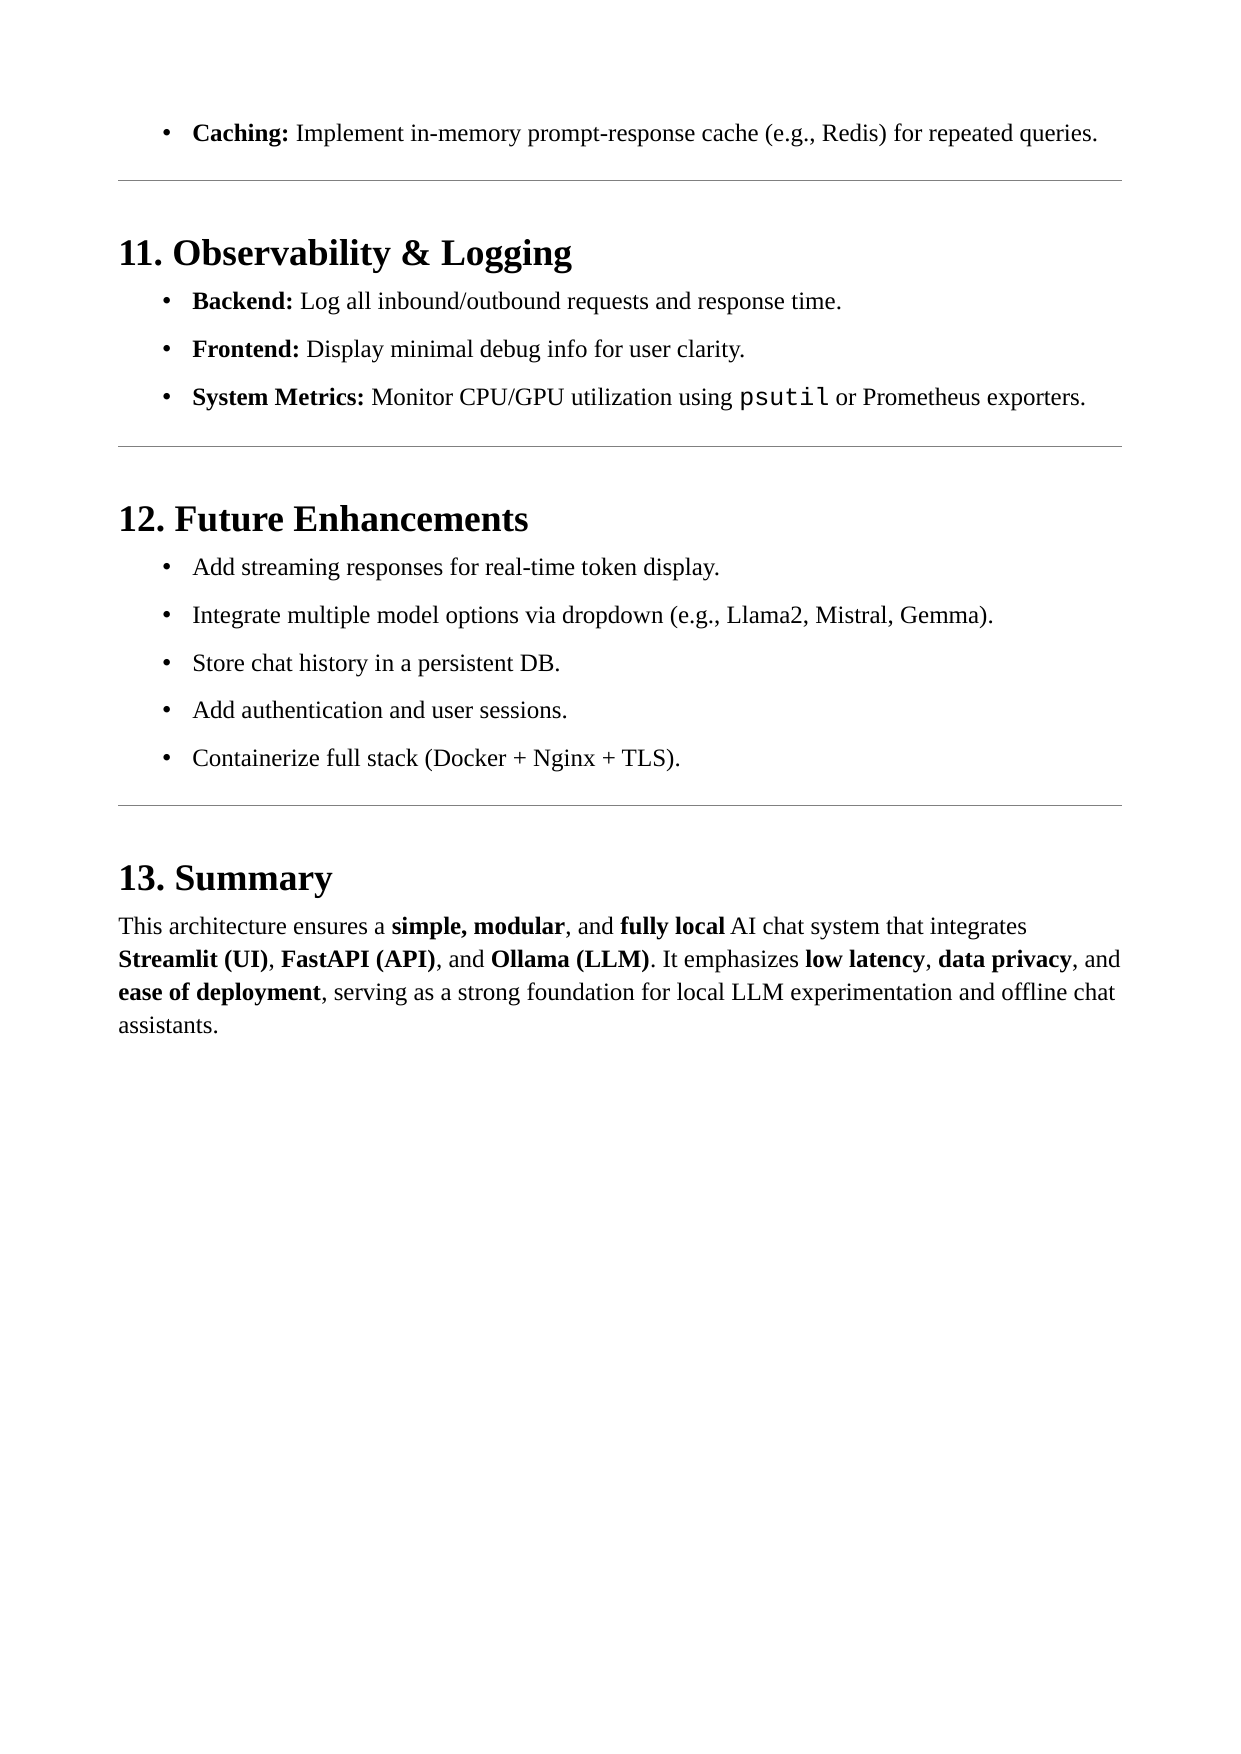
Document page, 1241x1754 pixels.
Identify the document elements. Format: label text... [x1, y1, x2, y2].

list System Metrics: Monitor CPU/GPU utilization using psutil or Prometheus exporters. [162, 382, 1122, 412]
subtitle 12. Future Enhancements [118, 497, 1122, 540]
list Add authentication and user sessions. [162, 695, 1122, 724]
list Backend: Log all inbound/outbound requests and response time. [162, 286, 1122, 315]
list Add streaming responses for real-time token display. [162, 552, 1122, 581]
text This architecture ensures a simple, modular, and fully local AI chat system that integrates Streamlit (UI), FastAPI (API), and Ollama (LLM). It emphasizes low latency, data privacy, and ease of deployment, serving as a strong foundation for local LLM experimentation and offline chat assistants. [118, 911, 1122, 1039]
list Containerize full stack (Docker + Nginx + TLS). [162, 743, 1122, 772]
list Frontend: Display minimal debug info for user clarity. [162, 334, 1122, 363]
list Caching: Implement in-memory prompt-response cache (e.g., Redis) for repeated queries. [162, 118, 1122, 147]
list Store chat history in a persistent DB. [162, 648, 1122, 676]
subtitle 13. Summary [118, 856, 1122, 899]
subtitle 11. Observability & Logging [118, 231, 1122, 274]
list Integrate multiple model options via dropdown (e.g., Llama2, Mistral, Gemma). [162, 600, 1122, 629]
